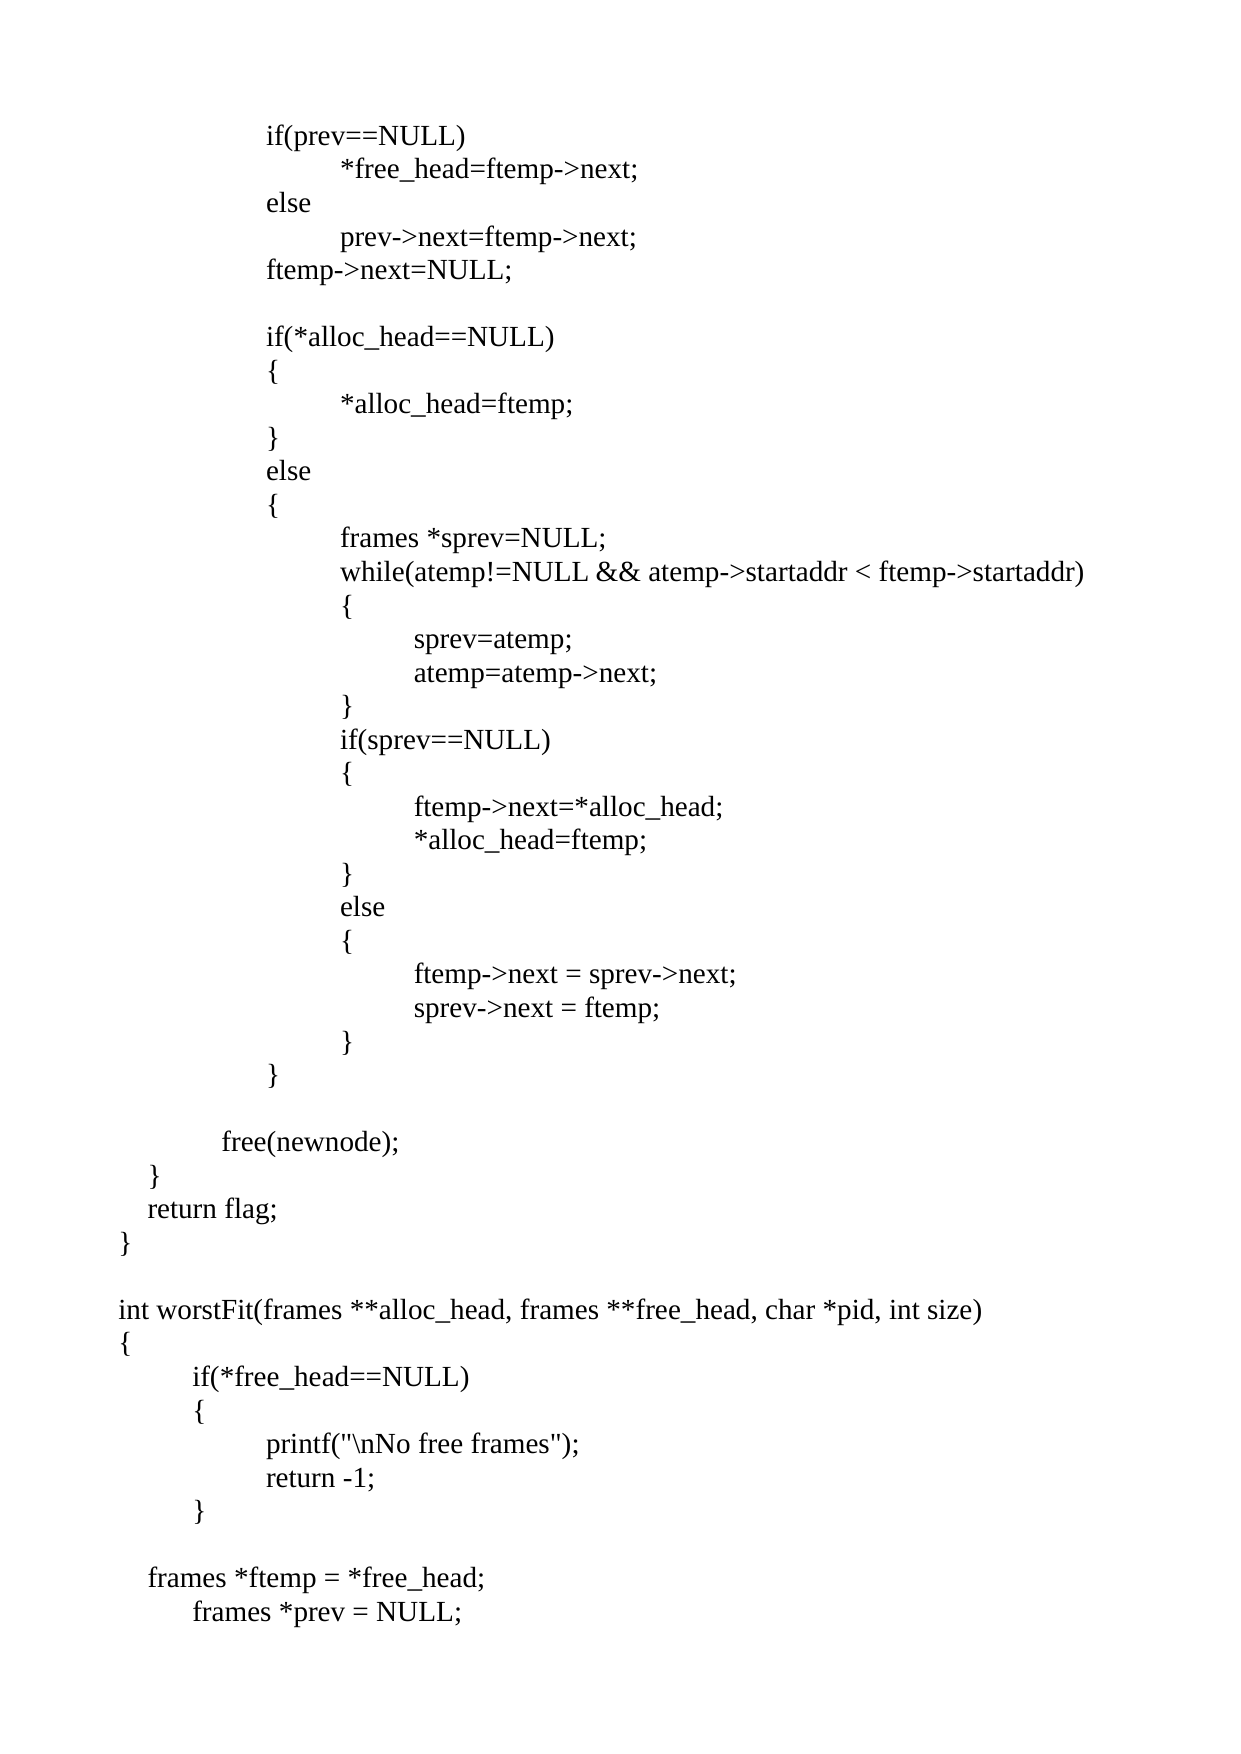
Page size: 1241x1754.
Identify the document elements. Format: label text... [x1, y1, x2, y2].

text { [118, 588, 1122, 621]
text printf("\nNo free frames"); [118, 1426, 1122, 1460]
text if(*free_head==NULL) [118, 1359, 1122, 1393]
text { [118, 755, 1122, 789]
text } [118, 688, 1122, 722]
text int worstFit(frames **alloc_head, frames **free_head, char *pid, int size) [118, 1292, 1122, 1326]
text } [118, 1057, 1122, 1091]
text if(*alloc_head==NULL) [118, 319, 1122, 353]
text sprev->next = ftemp; [118, 990, 1122, 1024]
text if(sprev==NULL) [118, 722, 1122, 755]
text else [118, 453, 1122, 487]
text return -1; [118, 1460, 1122, 1493]
text } [118, 1024, 1122, 1057]
text while(atemp!=NULL && atemp->startaddr < ftemp->startaddr) [118, 554, 1122, 588]
text atemp=atemp->next; [118, 655, 1122, 688]
text return flag; [118, 1191, 1122, 1225]
text frames *sprev=NULL; [118, 521, 1122, 554]
text else [118, 185, 1122, 219]
text if(prev==NULL) [118, 118, 1122, 152]
text } [118, 1493, 1122, 1527]
text { [118, 487, 1122, 521]
text } [118, 1225, 1122, 1258]
text sprev=atemp; [118, 621, 1122, 655]
text ftemp->next=NULL; [118, 252, 1122, 286]
text ftemp->next = sprev->next; [118, 957, 1122, 990]
text { [118, 923, 1122, 957]
text } [118, 420, 1122, 453]
text } [118, 856, 1122, 889]
text else [118, 889, 1122, 923]
text { [118, 1393, 1122, 1426]
text free(newnode); [118, 1124, 1122, 1158]
text *free_head=ftemp->next; [118, 152, 1122, 185]
text prev->next=ftemp->next; [118, 219, 1122, 252]
text frames *ftemp = *free_head; [118, 1560, 1122, 1594]
text *alloc_head=ftemp; [118, 822, 1122, 856]
text ftemp->next=*alloc_head; [118, 789, 1122, 822]
text *alloc_head=ftemp; [118, 386, 1122, 420]
text } [118, 1158, 1122, 1191]
text frames *prev = NULL; [118, 1594, 1122, 1627]
text { [118, 353, 1122, 386]
text { [118, 1326, 1122, 1359]
